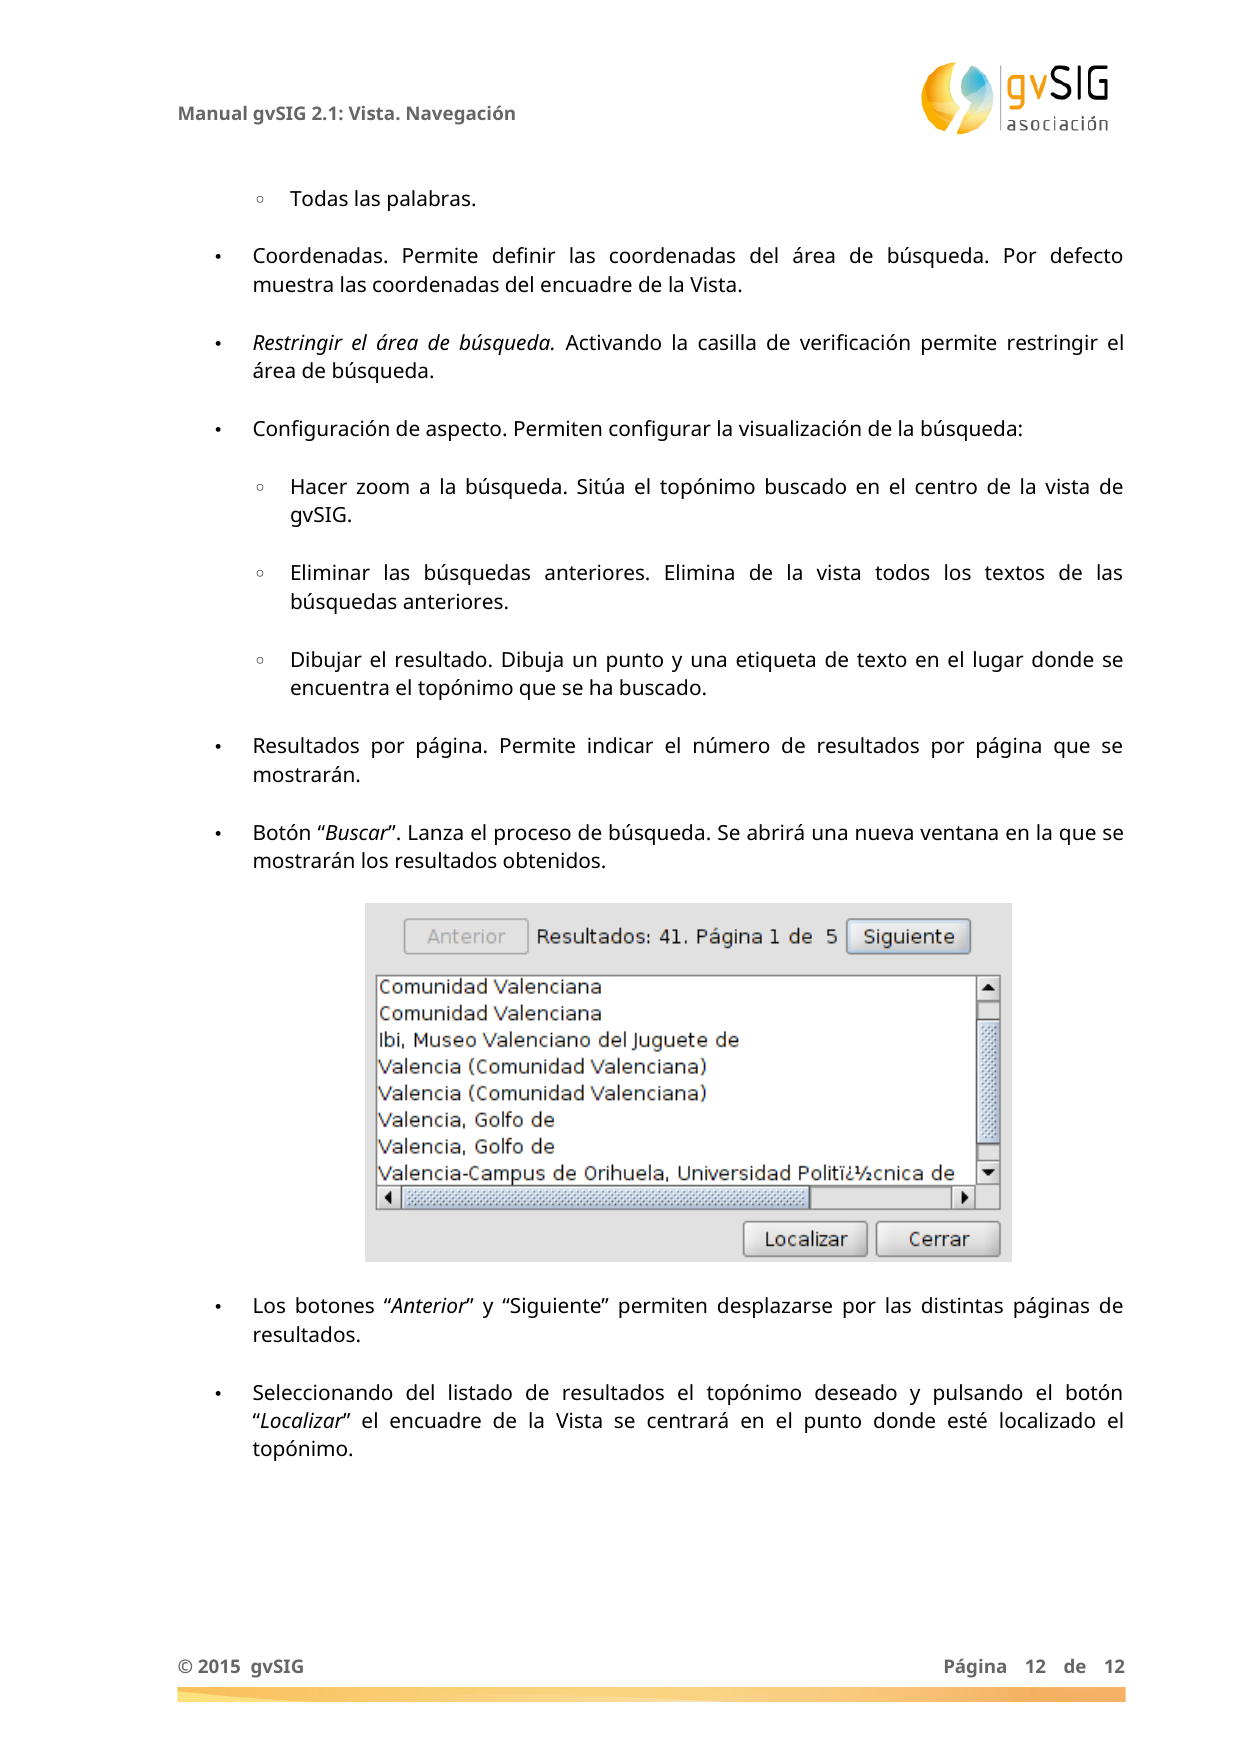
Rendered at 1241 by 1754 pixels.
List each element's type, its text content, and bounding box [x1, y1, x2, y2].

list Eliminar las búsquedas anteriores. Elimina de la vista todos los textos de las búsquedas anteriores. [252, 558, 1125, 615]
picture [902, 47, 1122, 148]
list Los botones “Anterior” y “Siguiente” permiten desplazarse por las distintas páginas de resultados. [215, 1291, 1125, 1348]
list Restringir el área de búsqueda. Activando la casilla de verificación permite restringir el área de búsqueda. [215, 328, 1125, 385]
list Resultados por página. Permite indicar el número de resultados por página que se mostrarán. [215, 731, 1125, 788]
list Seleccionando del listado de resultados el topónimo deseado y pulsando el botón “Localizar” el encuadre de la Vista se centrará en el punto donde esté localizado el topónimo. [215, 1378, 1125, 1463]
list Dibujar el resultado. Dibuja un punto y una etiqueta de texto en el lugar donde se encuentra el topónimo que se ha buscado. [252, 645, 1125, 702]
picture [177, 1687, 1126, 1702]
list Hacer zoom a la búsqueda. Sitúa el topónimo buscado en el centro de la vista de gvSIG. [252, 472, 1125, 529]
list Todas las palabras. [252, 184, 1125, 212]
picture [365, 903, 1012, 1262]
list Configuración de aspecto. Permiten configurar la visualización de la búsqueda: [215, 414, 1125, 443]
list Coordenadas. Permite definir las coordenadas del área de búsqueda. Por defecto muestra las coordenadas del encuadre de la Vista. [215, 242, 1125, 298]
list Botón “Buscar”. Lanza el proceso de búsqueda. Se abrirá una nueva ventana en la que se mostrarán los resultados obtenidos. [215, 818, 1125, 874]
